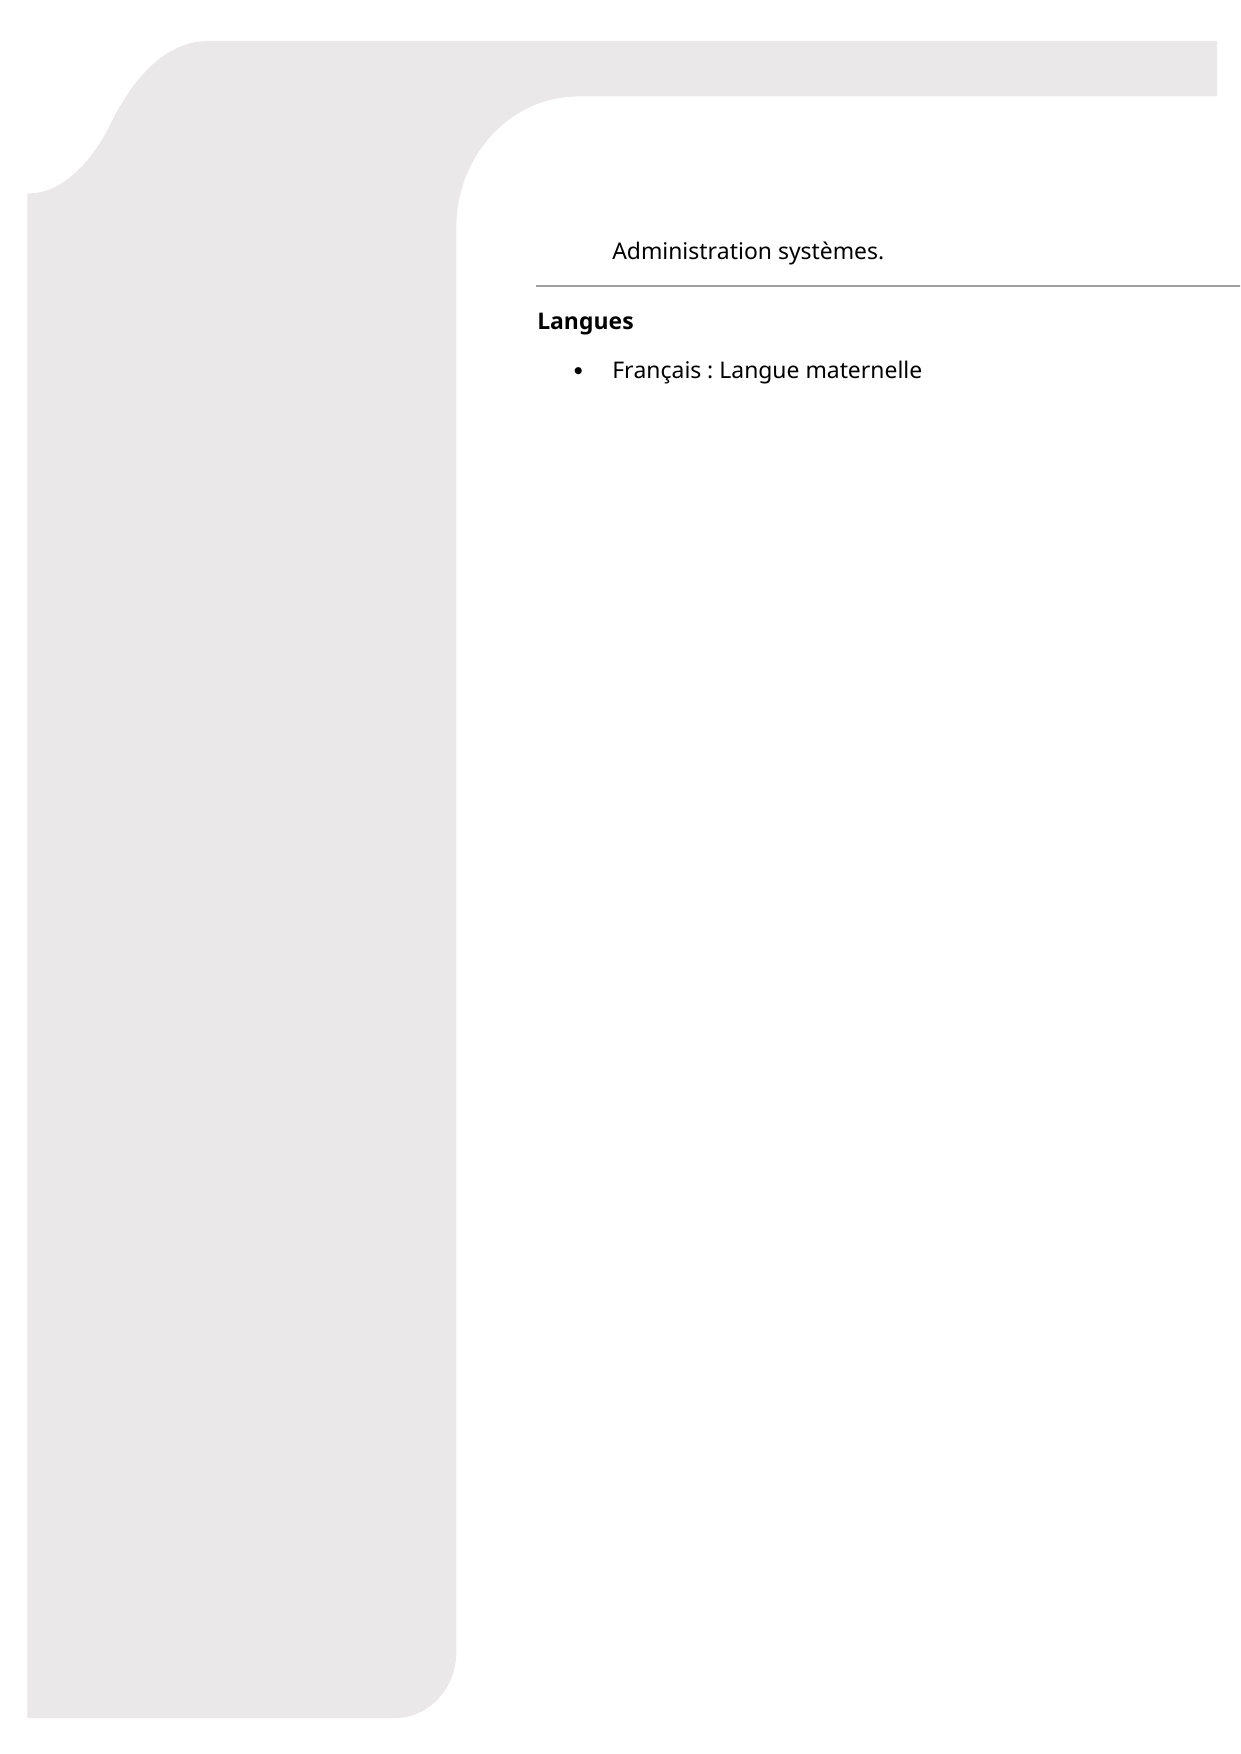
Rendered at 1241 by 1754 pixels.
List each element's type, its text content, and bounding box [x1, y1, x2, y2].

table_header Bonjour, Étudiant en Réseaux et Télécommunications, passionné par les technologies et la gestion de réseau. Curieux et motivé, je développe mes compétences en administration réseau, sécurité informatique, et télécommunications à travers ma formation et des projets pratiques. Mon objectif est de contribuer à des progrès techniques innovants tout en continuant à développer mes connaissances. Compétences Réseaux : Configuration et administration de réseaux (LAN), protocoles réseau (TCP/IP, DHCP, DNS), routage et commutation. Systèmes : Administration de systèmes Linux et Windows, gestion de serveurs, virtualisation (VMware). Outils : Wireshark, Packet Tracer, Vs code… Projets académiques Configuration d’un réseau d’entreprise : Mise en place d’un réseau local avec VLAN, routage inter-VLAN et sécurité renforcée. Virtualisation d’infrastructure : Déploiement de machines virtuelles et configuration de services réseau sur une architecture virtualisée. Analyse de trafic réseau : Utilisation de Wireshark pour détecter et résoudre des problèmes réseau. Formation Lycée Louis Armand : Bac technologique Bac option bien en spécialité SIN BUT Réseaux et Télécommunications IUT Roanne – Année d’obtention prévue : [2027] Cours principaux : Architecture des réseaux, Télécommunications, Sécurité des systèmes, Administration systèmes. Langues Français : Langue maternelle Anglais : Niveau technique opérationnel (lecture de documentation, communication technique). Allemand : LV2 suivie jusqu’au baccalauréat. [525, 100, 1199, 373]
table_cell Nom ici INTITULÉ DU POSTE ICI CONTACT TÉLÉPHONE : +6 78 65 43 21 SITE WEB : Emplacement du site web E-MAIL : nathanreb69@gmail.com [75, 100, 123, 172]
table_cell [457, 111, 525, 373]
